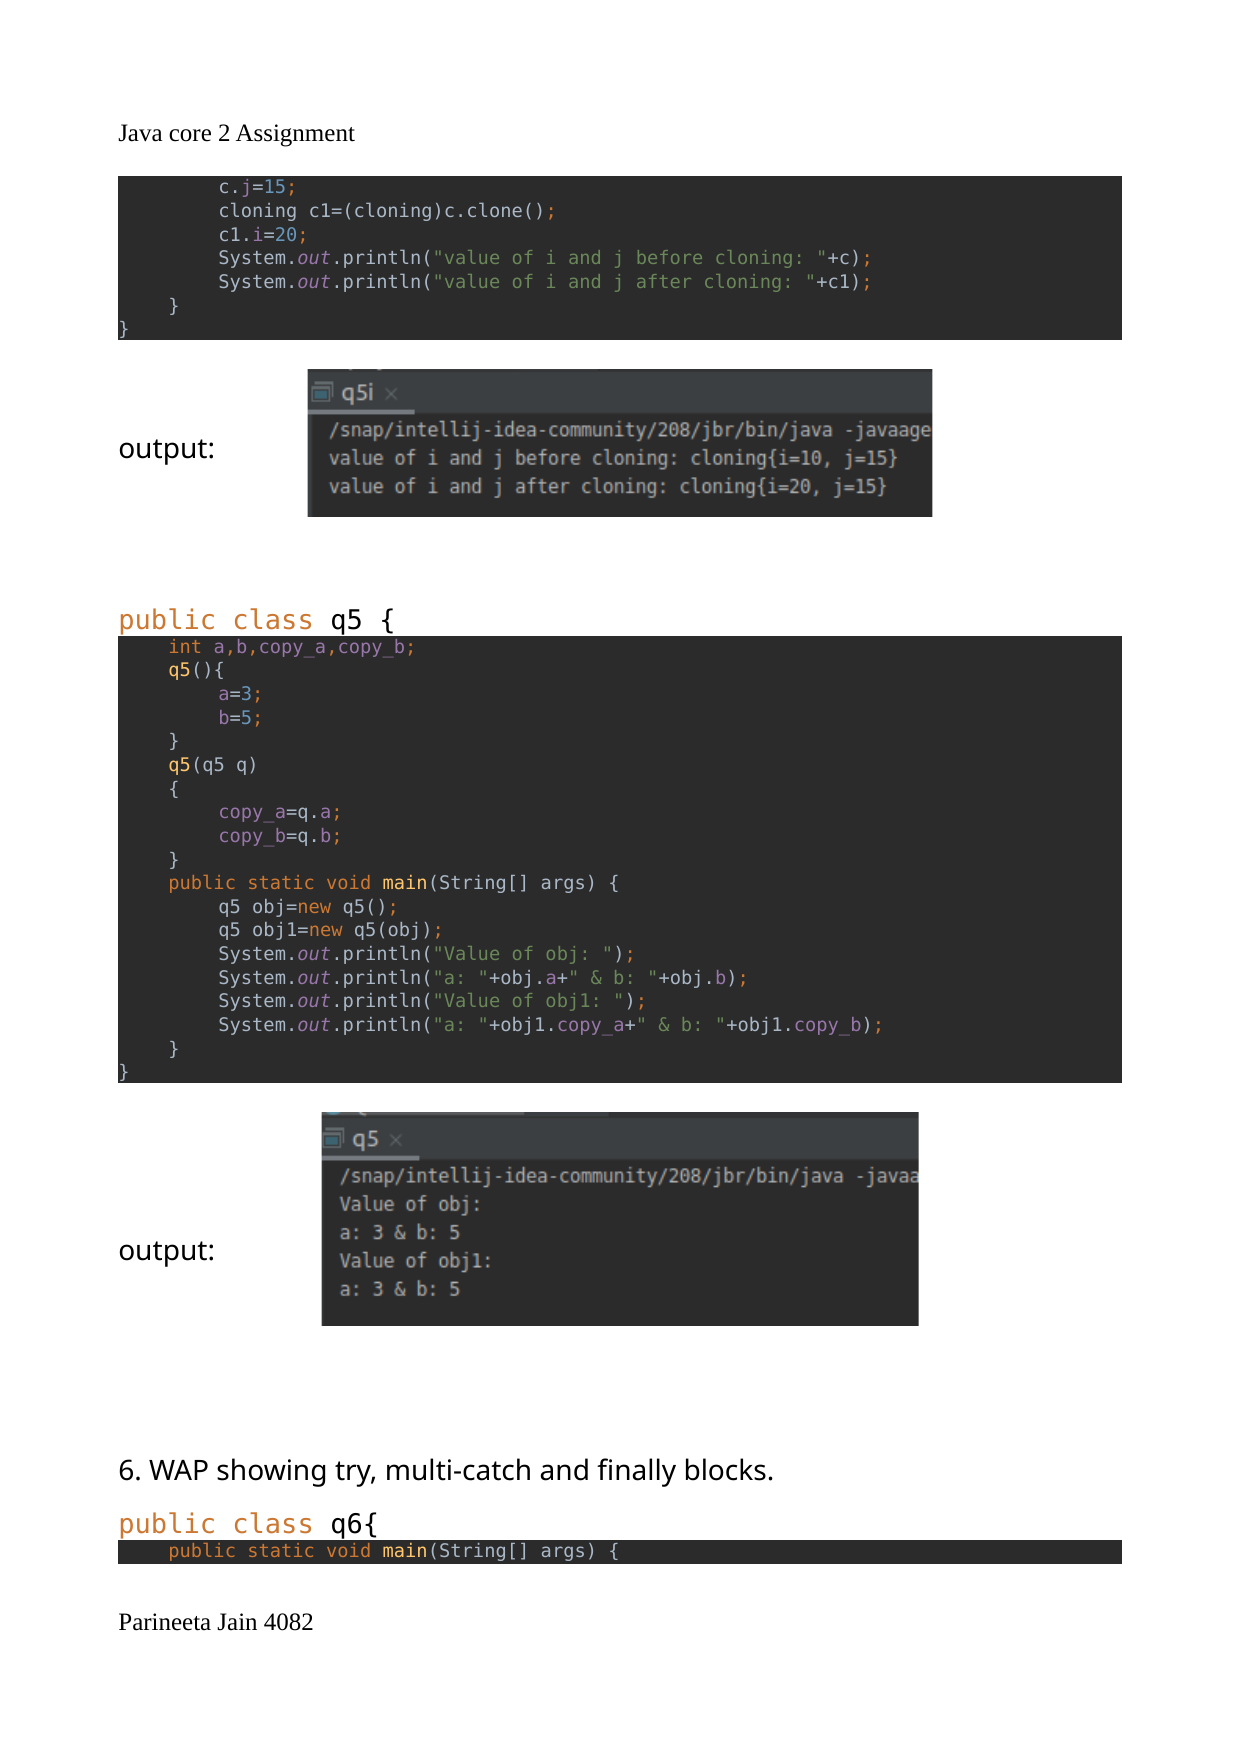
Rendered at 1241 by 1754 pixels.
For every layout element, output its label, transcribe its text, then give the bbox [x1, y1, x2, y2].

text [933, 428, 1122, 467]
text q5 obj=new q5(); [118, 896, 1122, 919]
text copy_b=q.b; [118, 825, 1122, 848]
text b=5; [118, 707, 1122, 730]
text public class q5 { [118, 604, 1122, 636]
text public static void main(String[] args) { [118, 872, 1122, 896]
text } [118, 730, 1122, 754]
text System.out.println("Value of obj: "); [118, 943, 1122, 967]
text } [118, 294, 1122, 318]
text System.out.println("a: "+obj1.copy_a+" & b: "+obj1.copy_b); [118, 1014, 1122, 1038]
text } [118, 848, 1122, 872]
text System.out.println("value of i and j before cloning: "+c); [118, 247, 1122, 271]
picture [321, 1112, 919, 1326]
text q5 obj1=new q5(obj); [118, 919, 1122, 943]
text } [118, 1038, 1122, 1061]
text } [118, 318, 1122, 340]
text System.out.println("a: "+obj.a+" & b: "+obj.b); [118, 967, 1122, 990]
text public class q6{ [118, 1509, 1122, 1540]
text } [118, 1061, 1122, 1083]
text copy_a=q.a; [118, 801, 1122, 825]
text q5(q5 q) [118, 754, 1122, 778]
text c.j=15; [118, 176, 1122, 200]
text System.out.println("value of i and j after cloning: "+c1); [118, 271, 1122, 294]
text System.out.println("Value of obj1: "); [118, 990, 1122, 1014]
text cloning c1=(cloning)c.clone(); [118, 200, 1122, 224]
text output: [118, 1230, 321, 1268]
text public static void main(String[] args) { [118, 1540, 1122, 1564]
text 6. WAP showing try, multi-catch and finally blocks. [118, 1406, 1122, 1488]
text int a,b,copy_a,copy_b; [118, 636, 1122, 659]
text [919, 1230, 1122, 1268]
text output: [118, 428, 307, 467]
text a=3; [118, 683, 1122, 707]
text c1.i=20; [118, 224, 1122, 247]
text q5(){ [118, 659, 1122, 683]
text { [118, 778, 1122, 801]
picture [307, 369, 933, 517]
